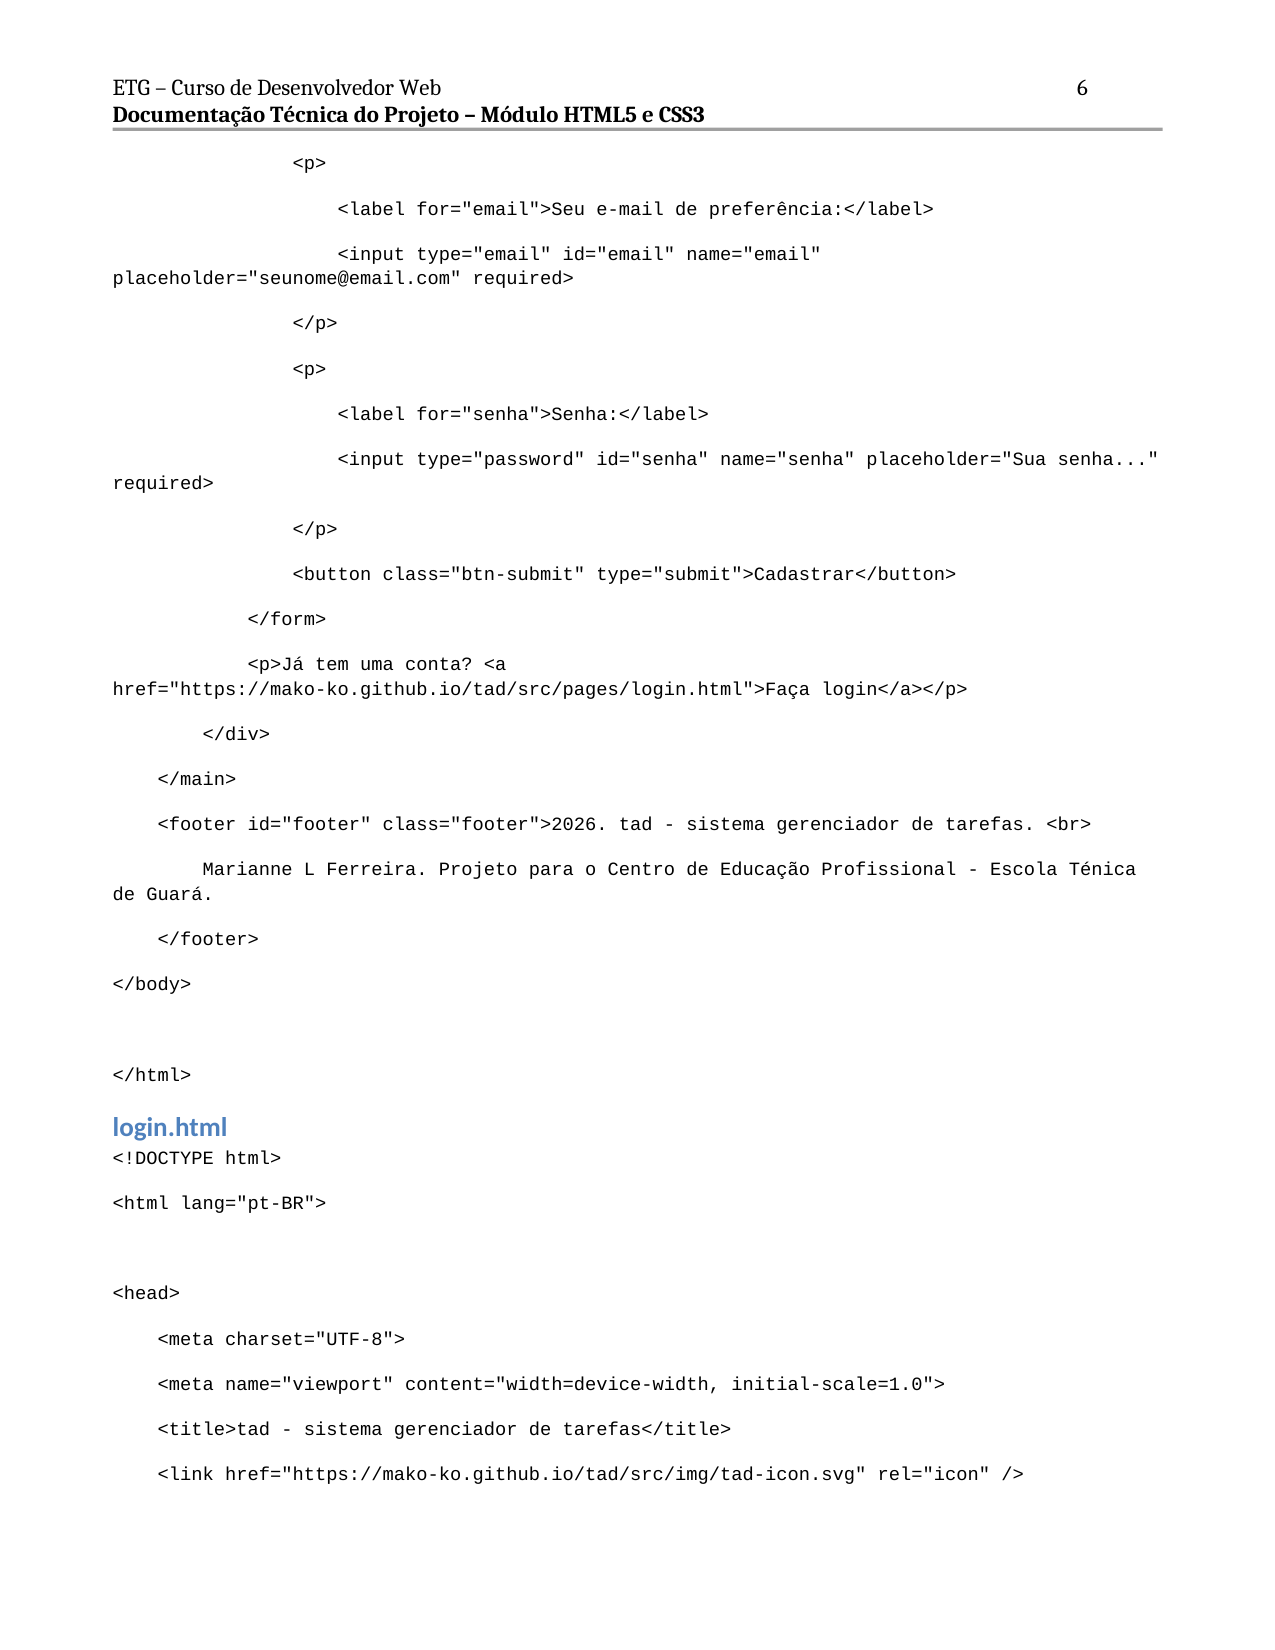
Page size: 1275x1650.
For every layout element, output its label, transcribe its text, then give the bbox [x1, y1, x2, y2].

text <link href="https://mako-ko.github.io/tad/src/img/tad-icon.svg" rel="icon" /> [112, 1465, 1162, 1486]
text <input type="password" id="senha" name="senha" placeholder="Sua senha..." required> [112, 450, 1162, 495]
text <p> [112, 154, 1162, 175]
text <label for="email">Seu e-mail de preferência:</label> [112, 199, 1162, 221]
text <head> [112, 1284, 1162, 1305]
text <meta charset="UTF-8"> [112, 1329, 1162, 1351]
text </div> [112, 724, 1162, 746]
text <p> [112, 359, 1162, 381]
text </form> [112, 610, 1162, 631]
text </footer> [112, 930, 1162, 951]
text </main> [112, 770, 1162, 791]
text </body> [112, 975, 1162, 996]
subtitle login.html [112, 1111, 1162, 1143]
text Marianne L Ferreira. Projeto para o Centro de Educação Profissional - Escola Ténica de Guará. [112, 860, 1162, 906]
text <meta name="viewport" content="width=device-width, initial-scale=1.0"> [112, 1374, 1162, 1396]
text <p>Já tem uma conta? <a href="https://mako-ko.github.io/tad/src/pages/login.html">Faça login</a></p> [112, 655, 1162, 701]
text <footer id="footer" class="footer">2026. tad - sistema gerenciador de tarefas. <br> [112, 815, 1162, 836]
text <html lang="pt-BR"> [112, 1194, 1162, 1215]
text </html> [112, 1065, 1162, 1087]
text <title>tad - sistema gerenciador de tarefas</title> [112, 1420, 1162, 1441]
text <label for="senha">Senha:</label> [112, 404, 1162, 426]
text <button class="btn-submit" type="submit">Cadastrar</button> [112, 564, 1162, 586]
text <input type="email" id="email" name="email" placeholder="seunome@email.com" required> [112, 244, 1162, 290]
text </p> [112, 519, 1162, 541]
text </p> [112, 314, 1162, 335]
text <!DOCTYPE html> [112, 1148, 1162, 1170]
